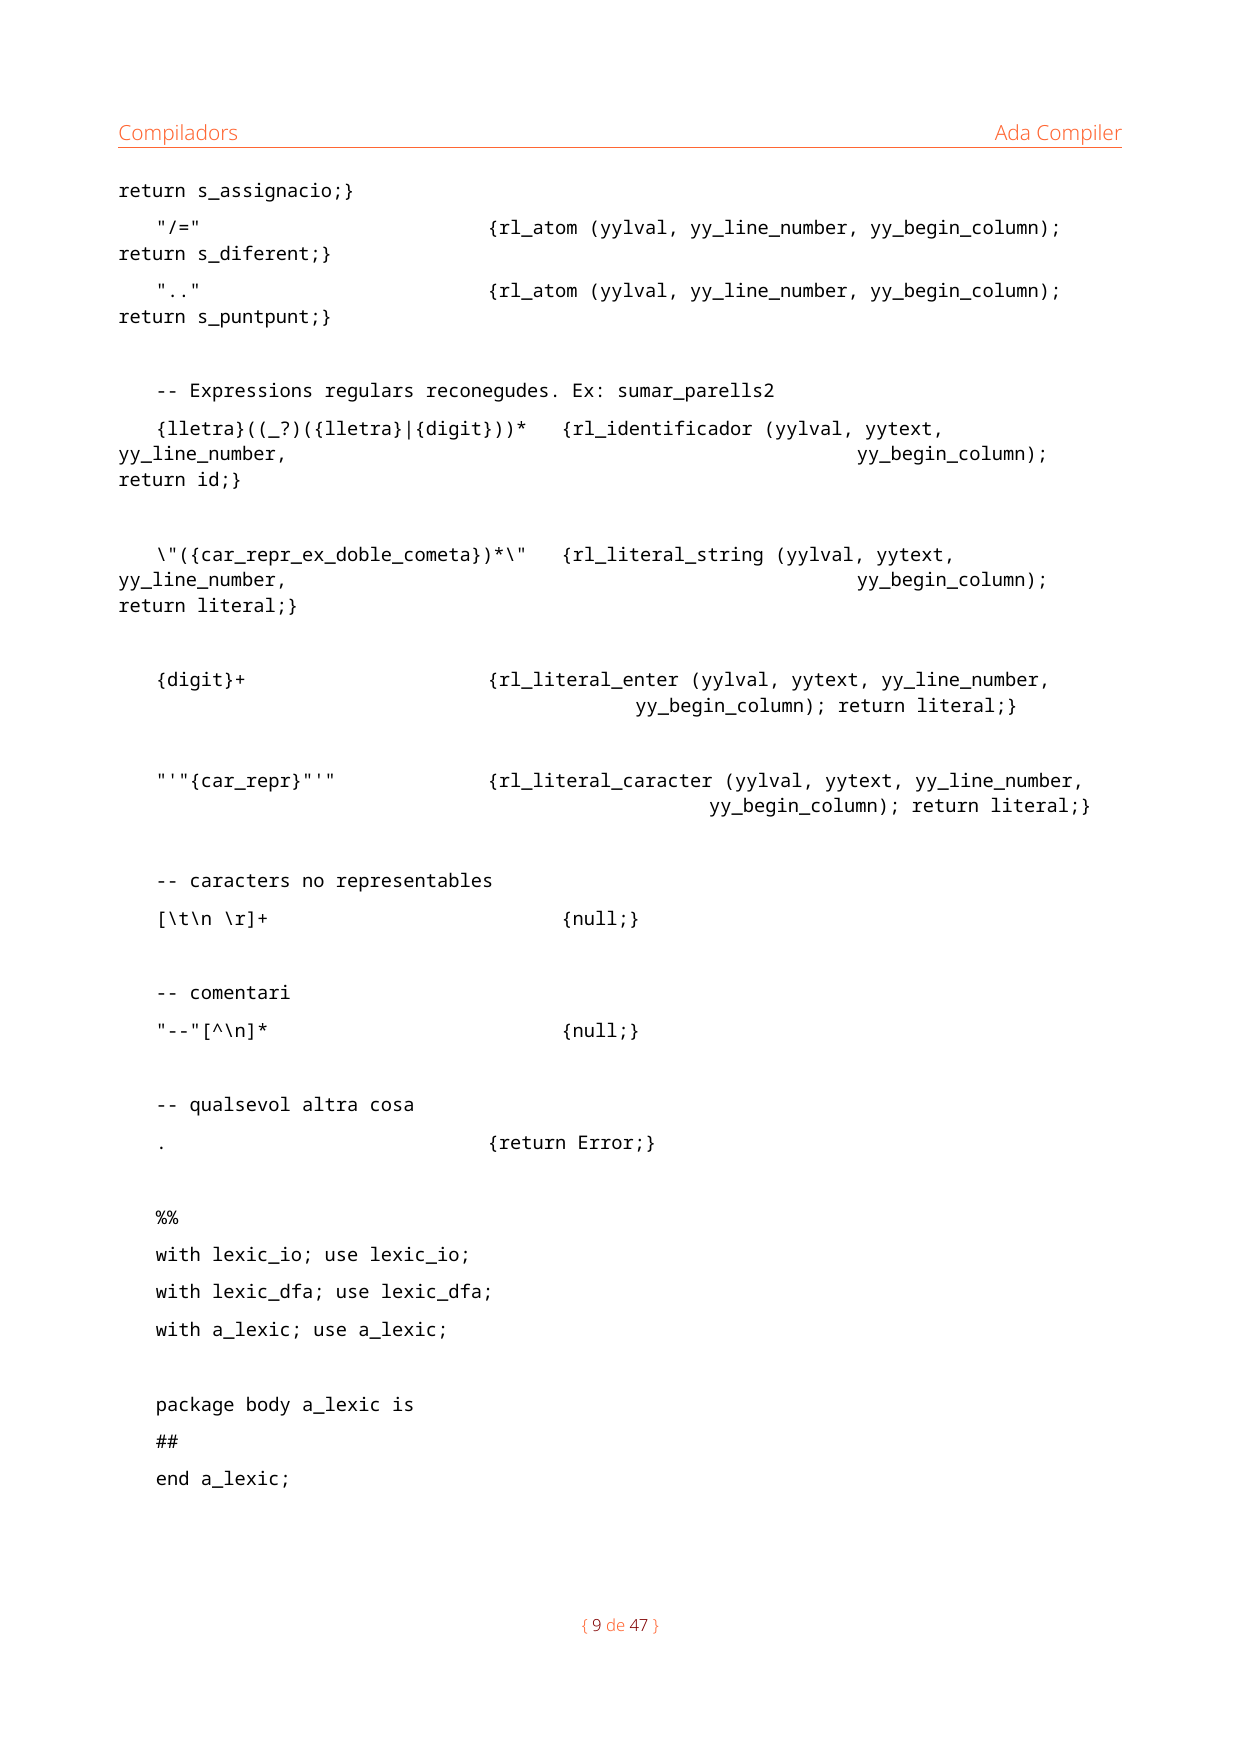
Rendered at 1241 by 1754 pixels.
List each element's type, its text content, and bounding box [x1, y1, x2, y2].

text {digit}+ {rl_literal_enter (yylval, yytext, yy_line_number, yy_begin_column); return literal;} [118, 667, 1122, 718]
text -- caracters no representables [118, 867, 1122, 893]
text -- qualsevol altra cosa [118, 1092, 1122, 1117]
text [\t\n \r]+ {null;} [118, 905, 1122, 930]
text end a_lexic; [118, 1466, 1122, 1491]
text return s_assignacio;} [118, 177, 1122, 203]
text "/=" {rl_atom (yylval, yy_line_number, yy_begin_column); return s_diferent;} [118, 214, 1122, 266]
text {lletra}((_?)({lletra}|{digit}))* {rl_identificador (yylval, yytext, yy_line_number, yy_begin_column); return id;} [118, 415, 1122, 492]
text with lexic_dfa; use lexic_dfa; [118, 1279, 1122, 1304]
text \"({car_repr_ex_doble_cometa})*\" {rl_literal_string (yylval, yytext, yy_line_number, yy_begin_column); return literal;} [118, 541, 1122, 617]
text package body a_lexic is [118, 1391, 1122, 1416]
text ".." {rl_atom (yylval, yy_line_number, yy_begin_column); return s_puntpunt;} [118, 277, 1122, 328]
text ## [118, 1428, 1122, 1454]
text . {return Error;} [118, 1129, 1122, 1155]
text %% [118, 1204, 1122, 1229]
text with lexic_io; use lexic_io; [118, 1241, 1122, 1267]
text "'"{car_repr}"'" {rl_literal_caracter (yylval, yytext, yy_line_number, yy_begin_column); return literal;} [118, 767, 1122, 818]
text "--"[^\n]* {null;} [118, 1017, 1122, 1042]
text -- Expressions regulars reconegudes. Ex: sumar_parells2 [118, 378, 1122, 403]
text -- comentari [118, 979, 1122, 1005]
text with a_lexic; use a_lexic; [118, 1316, 1122, 1342]
